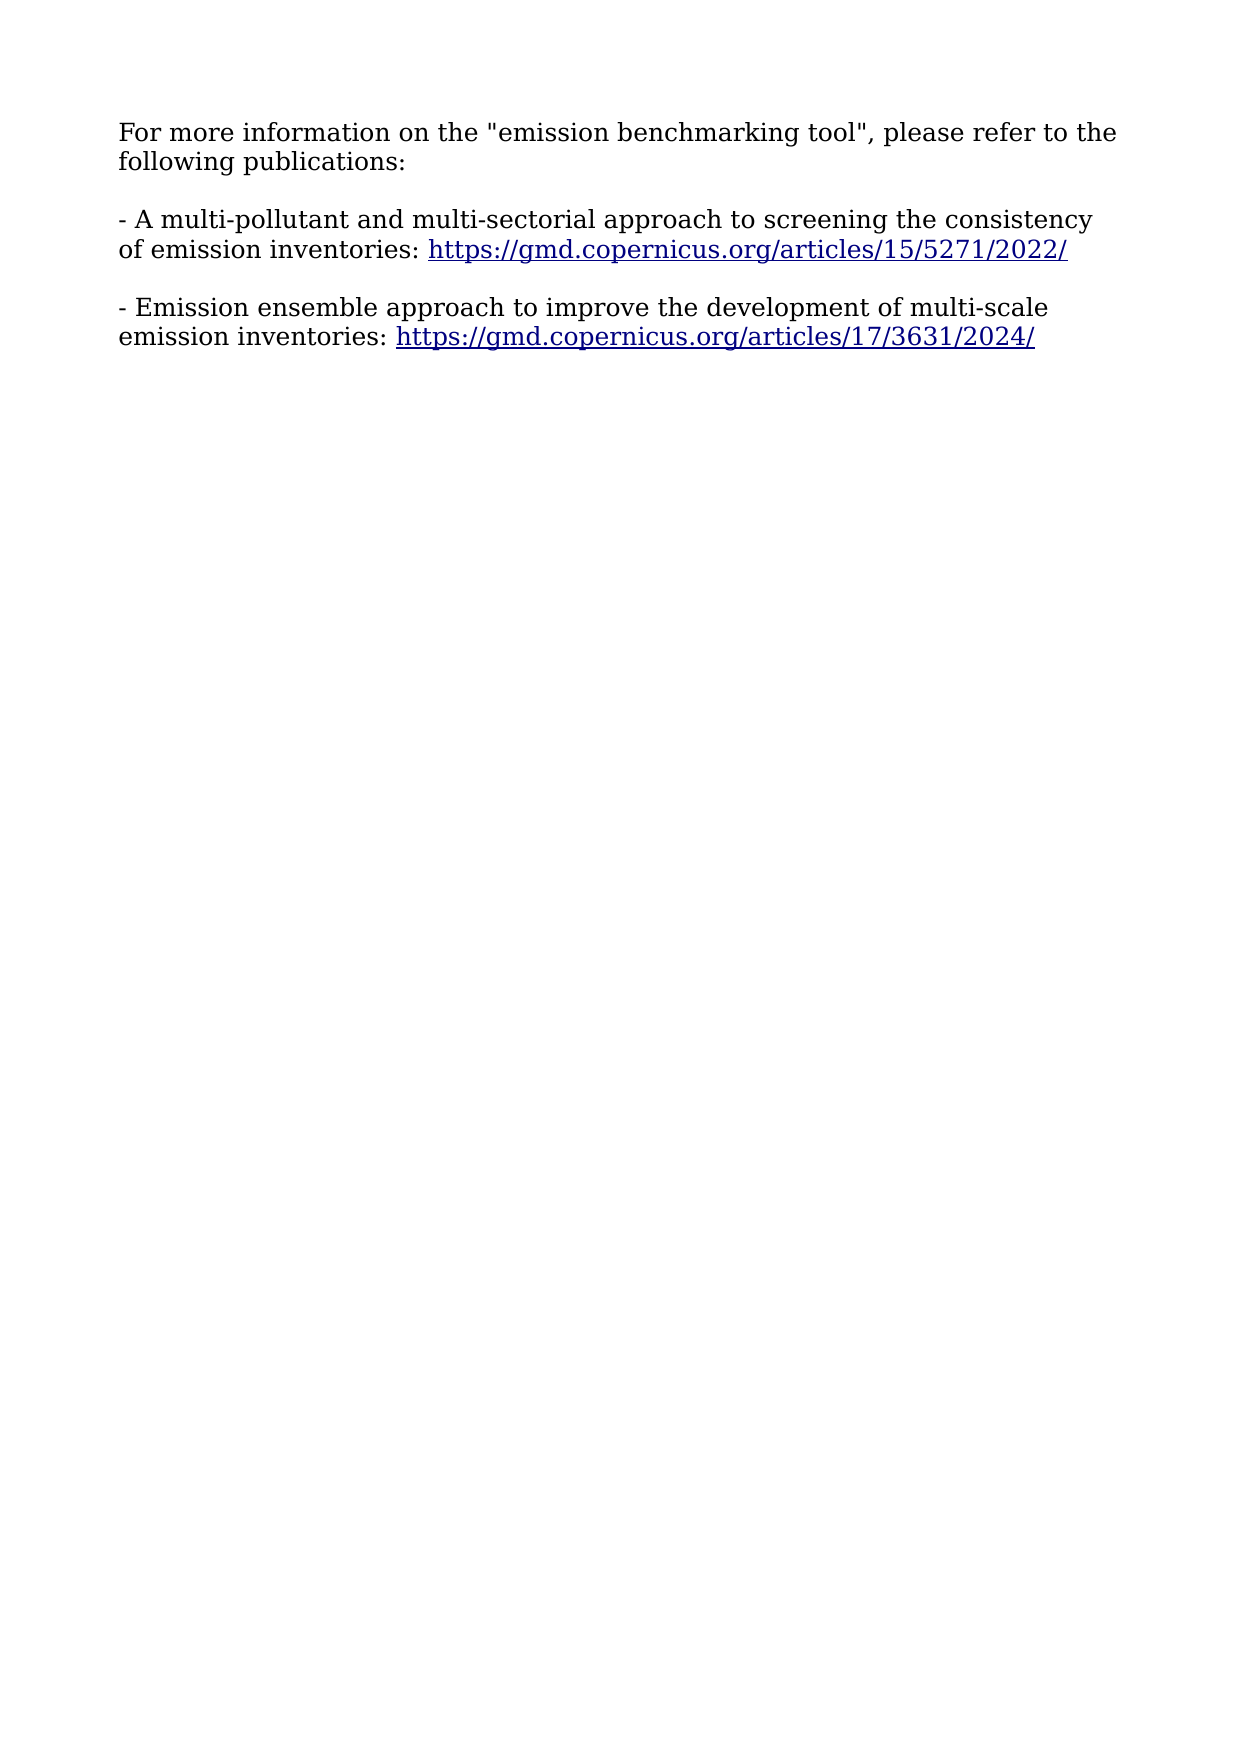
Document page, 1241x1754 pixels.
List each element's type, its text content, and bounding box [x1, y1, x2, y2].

text For more information on the "emission benchmarking tool", please refer to the following publications: [118, 118, 1122, 176]
text - A multi-pollutant and multi-sectorial approach to screening the consistency of emission inventories: https://gmd.copernicus.org/articles/15/5271/2022/ [118, 206, 1122, 264]
text - Emission ensemble approach to improve the development of multi-scale emission inventories: https://gmd.copernicus.org/articles/17/3631/2024/ [118, 293, 1122, 351]
